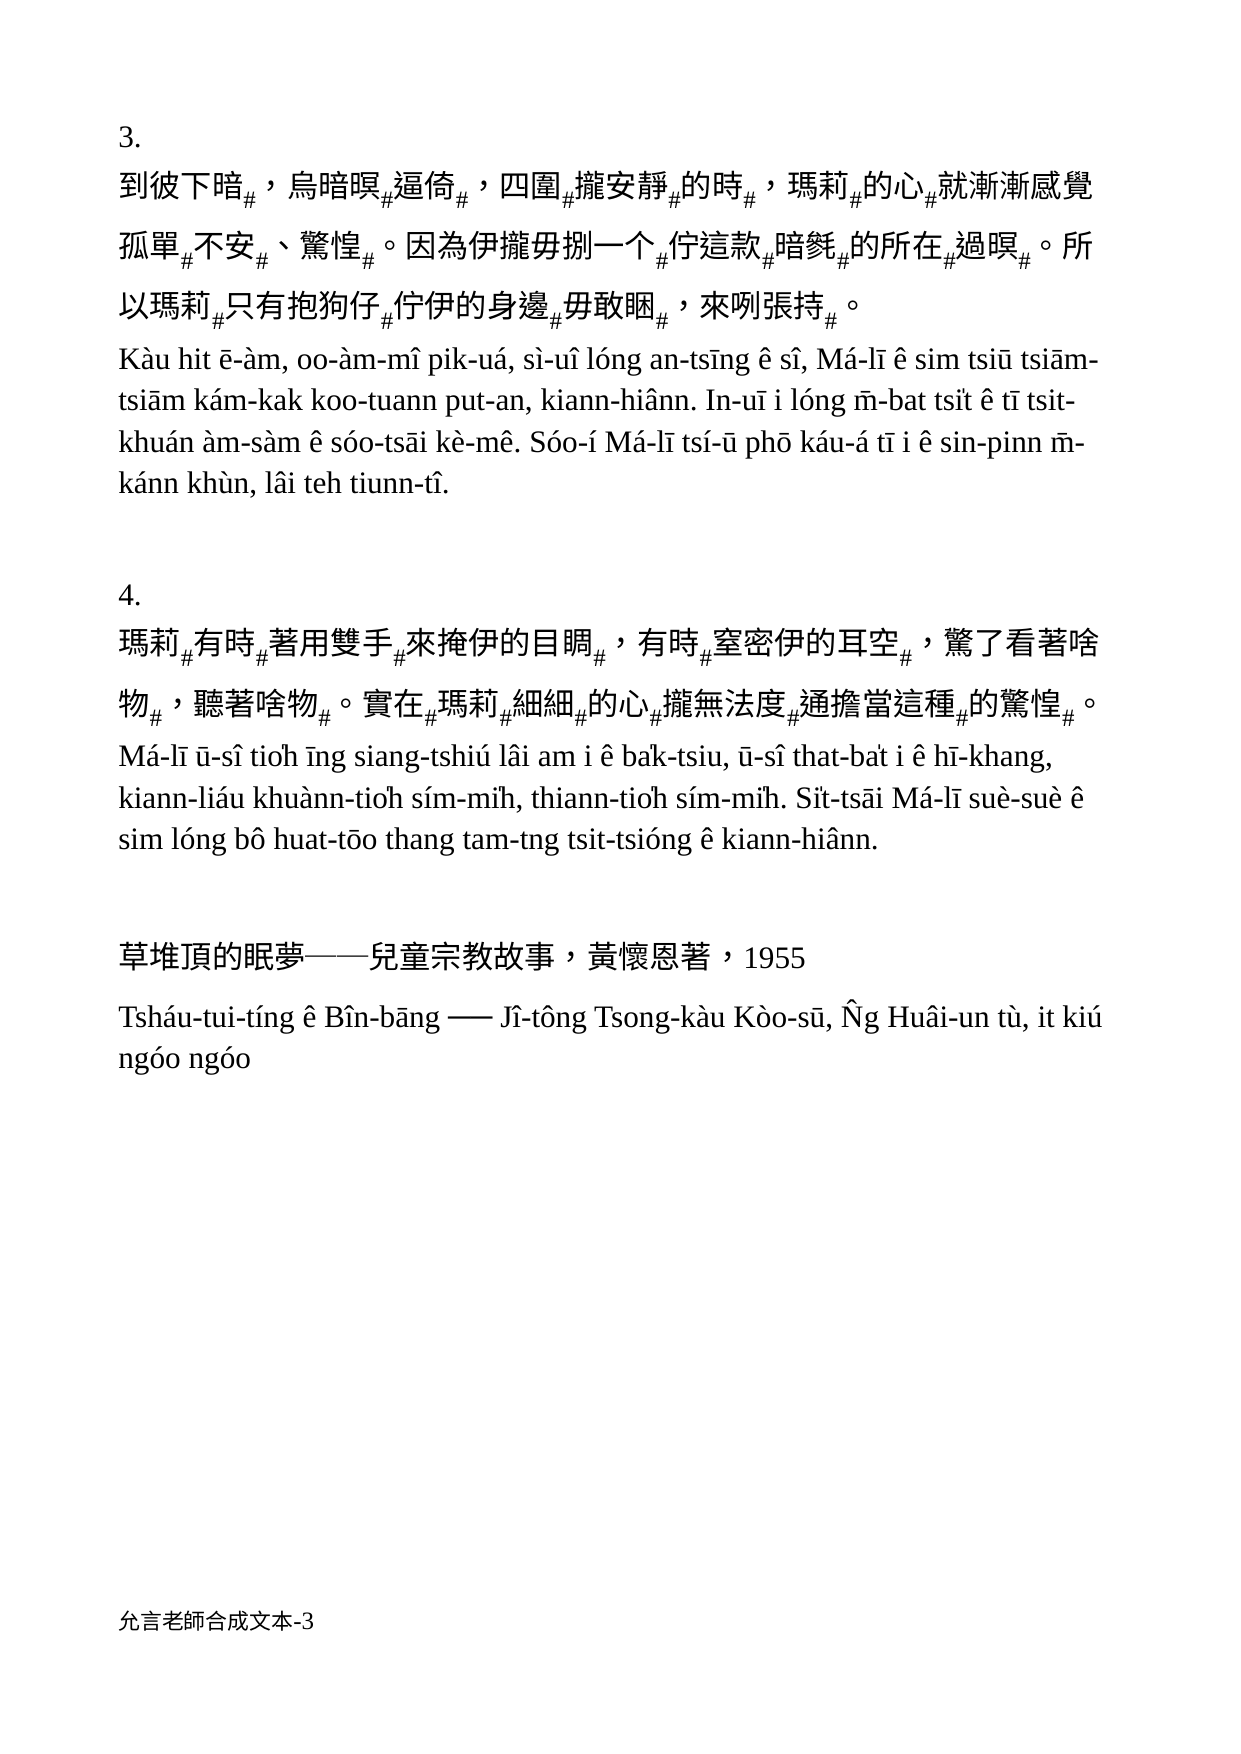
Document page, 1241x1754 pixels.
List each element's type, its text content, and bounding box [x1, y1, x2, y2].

text 3. 到彼下暗#，烏暗暝#逼倚#，四圍#攏安靜#的時#，瑪莉#的心#就漸漸感覺孤單#不安#、驚惶#。因為伊攏毋捌一个#佇這款#暗毿#的所在#過暝#。所以瑪莉#只有抱狗仔#佇伊的身邊#毋敢睏#，來咧張持#。 Kàu hit ē-àm, oo-àm-mî pik-uá, sì-uî lóng an-tsīng ê sî, Má-lī ê sim tsiū tsiām-tsiām kám-kak koo-tuann put-an, kiann-hiânn. In-uī i lóng m̄-bat tsi̍t ê tī tsit-khuán àm-sàm ê sóo-tsāi kè-mê. Sóo-í Má-lī tsí-ū phō káu-á tī i ê sin-pinn m̄-kánn khùn, lâi teh tiunn-tî. [118, 118, 1122, 500]
text 4. 瑪莉#有時#著用雙手#來掩伊的目睭#，有時#窒密伊的耳空#，驚了看著啥物#，聽著啥物#。實在#瑪莉#細細#的心#攏無法度#通擔當這種#的驚惶#。 Má-lī ū-sî tio̍h īng siang-tshiú lâi am i ê ba̍k-tsiu, ū-sî that-ba̍t i ê hī-khang, kiann-liáu khuànn-tio̍h sím-mi̍h, thiann-tio̍h sím-mi̍h. Si̍t-tsāi Má-lī suè-suè ê sim lóng bô huat-tōo thang tam-tng tsit-tsióng ê kiann-hiânn. [118, 576, 1122, 856]
text Tsháu-tui-tíng ê Bîn-bāng ── Jî-tông Tsong-kàu Kòo-sū, N̂g Huâi-un tù, it kiú ngóo ngóo [118, 998, 1122, 1076]
text 草堆頂的眠夢──兒童宗教故事，黃懷恩著，1955 [118, 932, 1122, 977]
